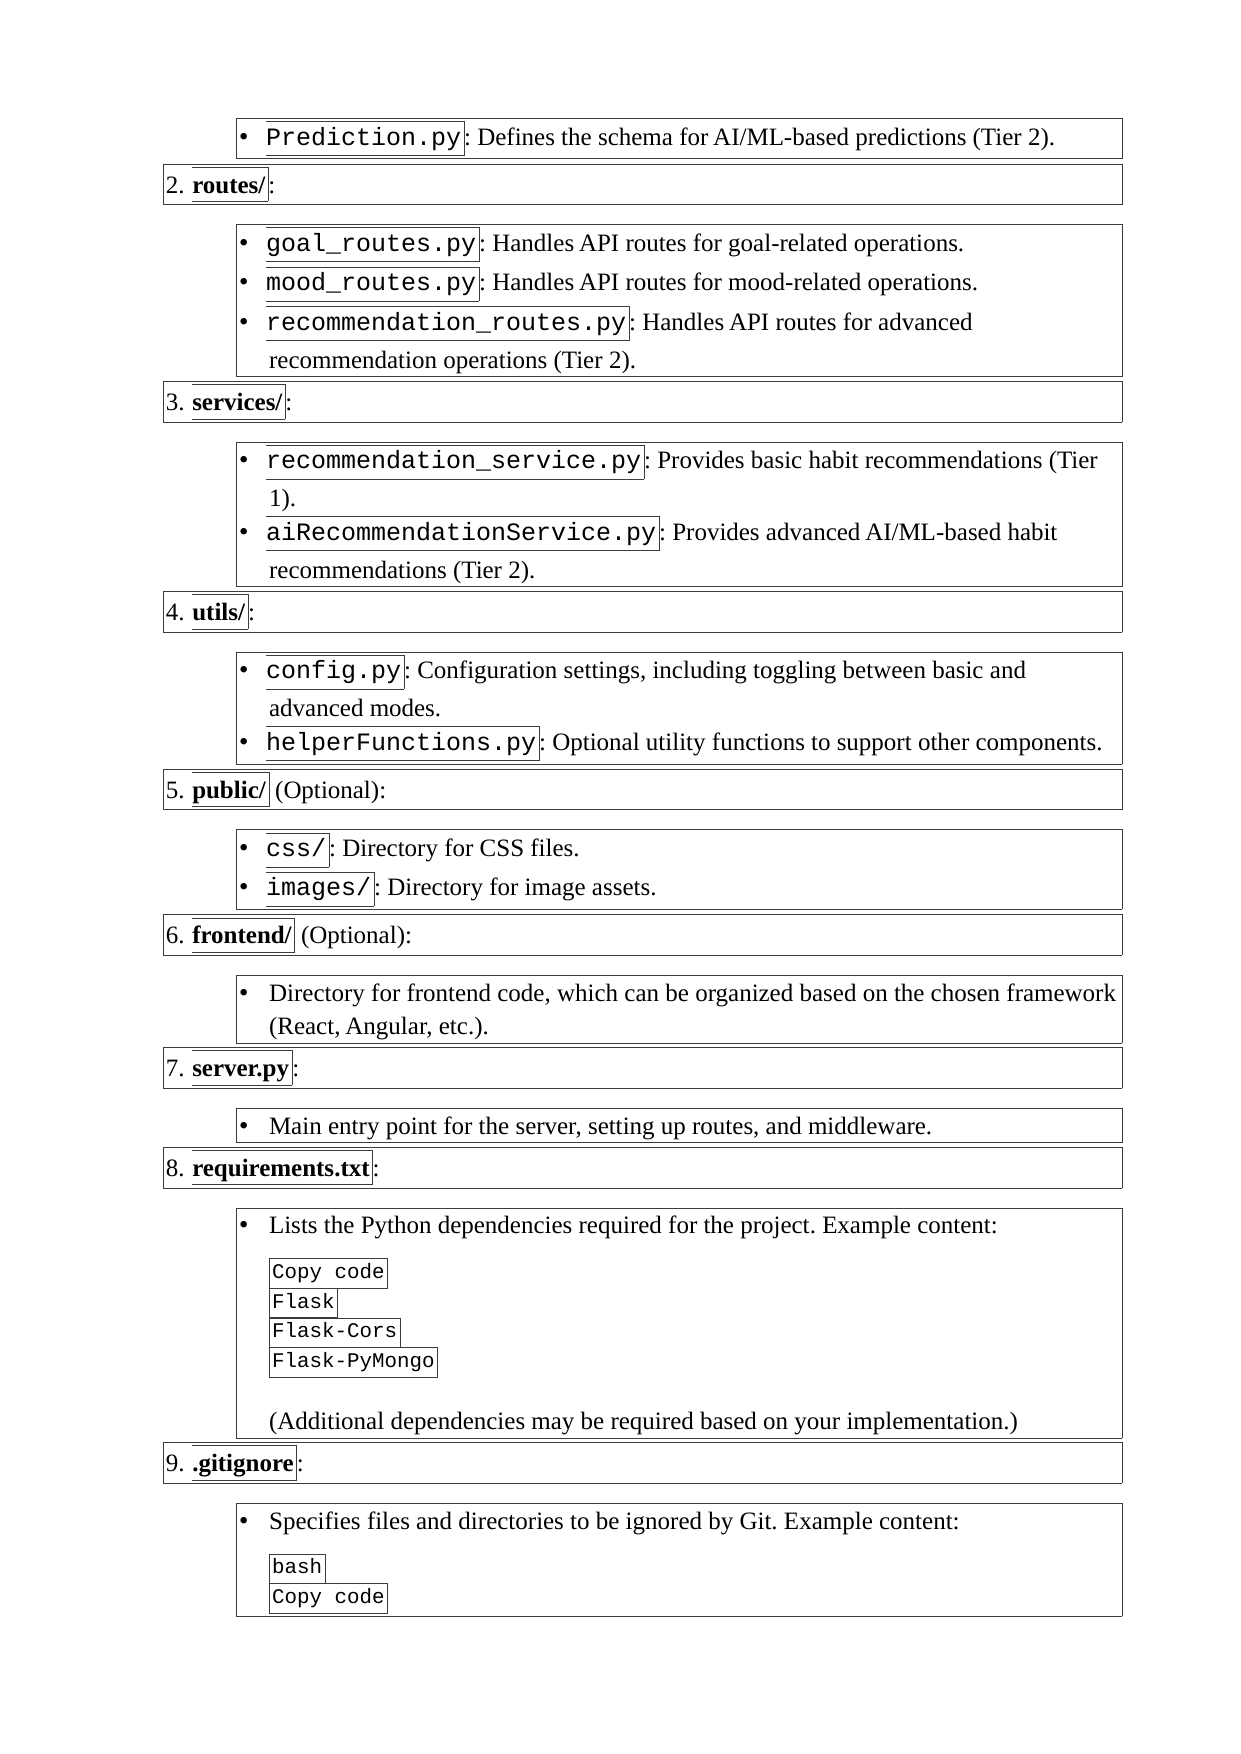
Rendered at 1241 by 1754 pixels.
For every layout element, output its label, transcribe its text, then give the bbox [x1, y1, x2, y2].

list Flask-PyMongo [401, 1344, 1122, 1377]
list Main entry point for the server, setting up routes, and middleware. [237, 1109, 1122, 1142]
list [338, 1285, 1122, 1314]
list services/: [164, 382, 1122, 422]
list Flask-PyMongo [270, 1348, 437, 1377]
list utils/: [164, 592, 1122, 632]
list requirements.txt: [164, 1148, 1122, 1188]
list frontend/ (Optional): [164, 915, 1122, 955]
list images/: Directory for image assets. [237, 869, 1122, 909]
list (Additional dependencies may be required based on your implementation.) [237, 1403, 1122, 1438]
list Flask-Cors [338, 1314, 1122, 1344]
list Flask-Cors [270, 1319, 400, 1344]
list routes/: [164, 165, 1122, 204]
list css/: Directory for CSS files. [237, 830, 1122, 867]
list public/ (Optional): [164, 770, 1122, 809]
list Specifies files and directories to be ignored by Git. Example content: [237, 1504, 1122, 1535]
list Copy code [237, 1580, 1122, 1616]
list recommendation_service.py: Provides basic habit recommendations (Tier 1). [237, 443, 1122, 512]
list helperFunctions.py: Optional utility functions to support other components. [237, 723, 1122, 764]
list Flask [270, 1289, 337, 1314]
list bash [237, 1551, 1122, 1580]
list Flask-PyMongo [237, 1344, 269, 1377]
list Flask-Cors [237, 1314, 269, 1344]
list config.py: Configuration settings, including toggling between basic and advanced modes. [237, 653, 1122, 722]
list Prediction.py: Defines the schema for AI/ML-based predictions (Tier 2). [237, 119, 1122, 158]
list recommendation_routes.py: Handles API routes for advanced recommendation operations (Tier 2). [237, 303, 1122, 376]
list [237, 1285, 269, 1314]
list .gitignore: [164, 1443, 1122, 1483]
list goal_routes.py: Handles API routes for goal-related operations. [237, 225, 1122, 262]
list aiRecommendationService.py: Provides advanced AI/ML-based habit recommendations (Tier 2). [237, 513, 1122, 586]
list mood_routes.py: Handles API routes for mood-related operations. [237, 264, 1122, 301]
list Directory for frontend code, which can be organized based on the chosen framework (React, Angular, etc.). [237, 976, 1122, 1043]
list Lists the Python dependencies required for the project. Example content: [237, 1209, 1122, 1239]
list server.py: [164, 1048, 1122, 1088]
list Copy code [237, 1255, 1122, 1285]
